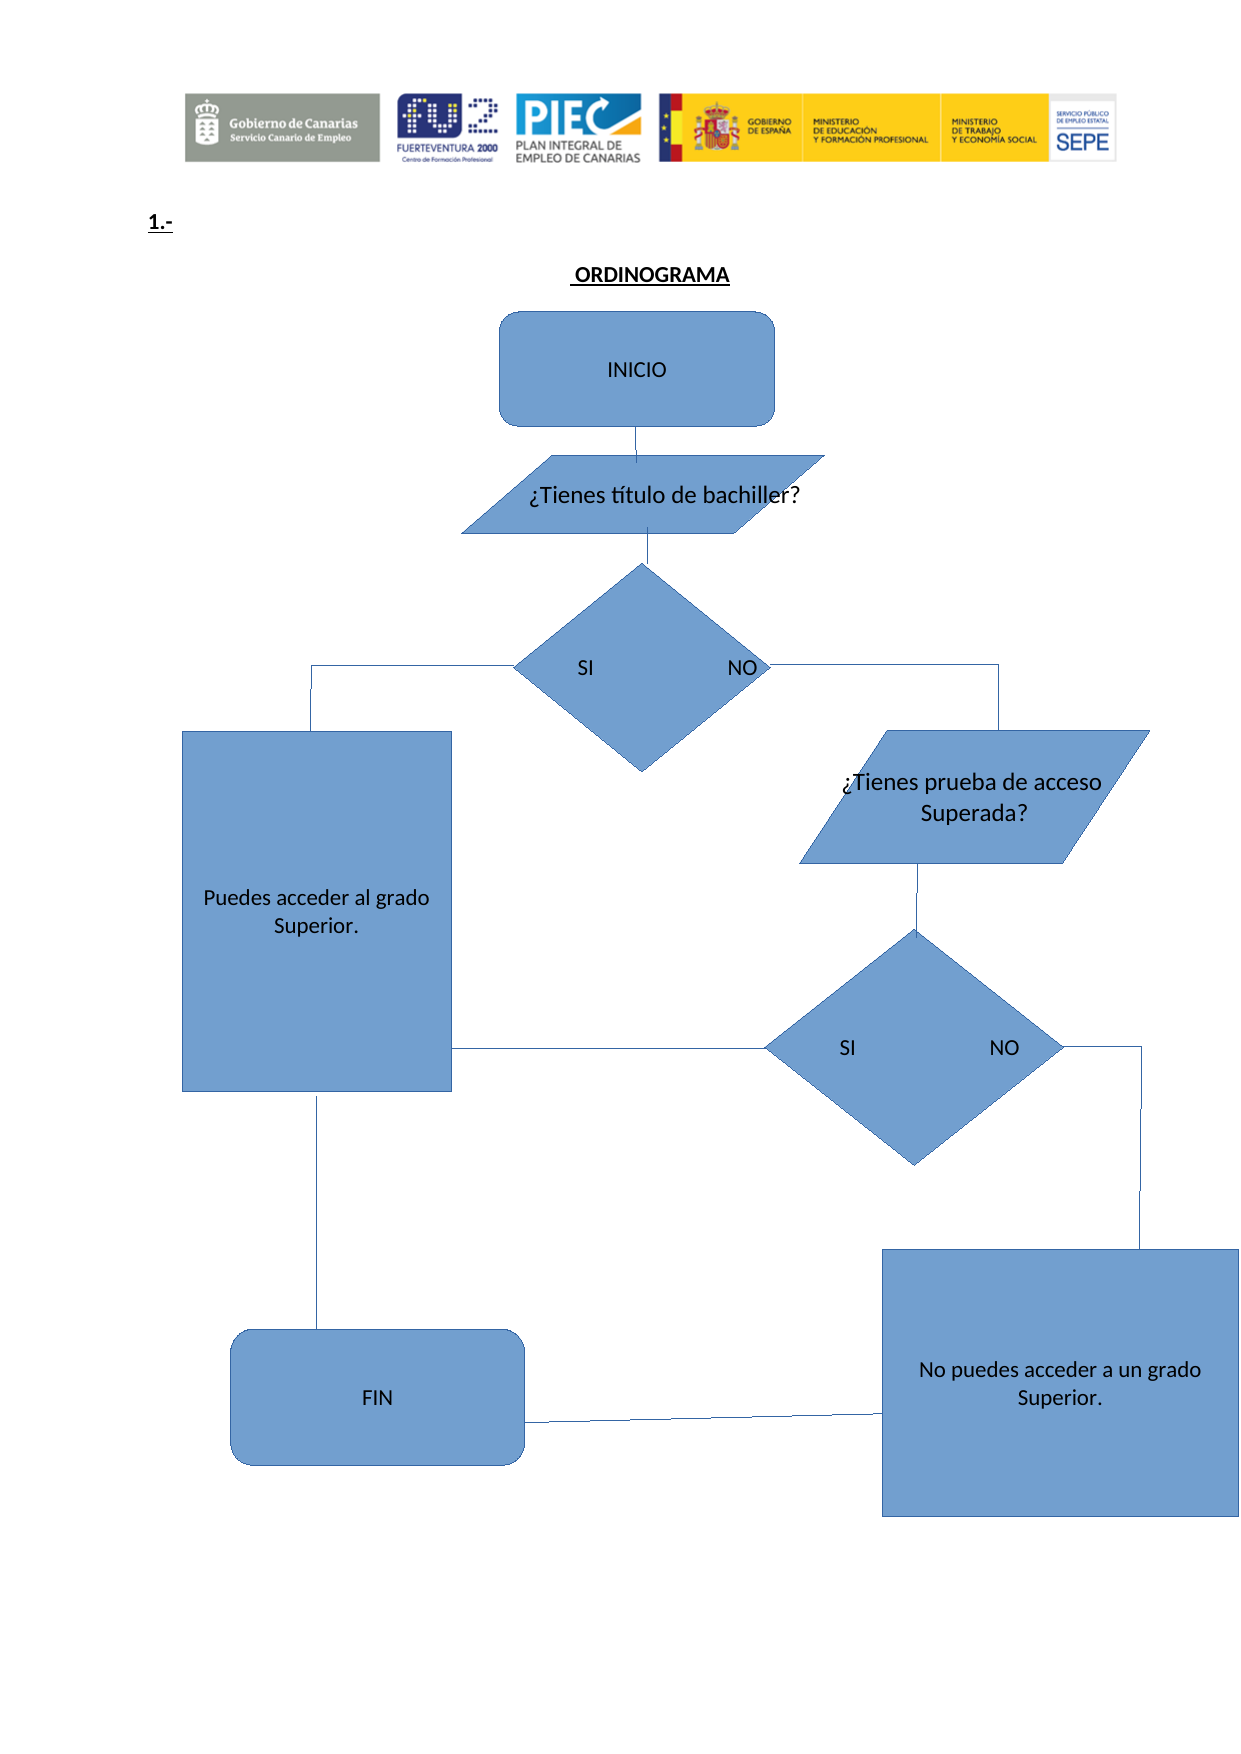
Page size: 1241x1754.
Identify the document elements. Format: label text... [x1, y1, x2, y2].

text 1.- [148, 207, 1152, 235]
picture [162, 73, 1137, 183]
text ORDINOGRAMA [148, 260, 1152, 288]
